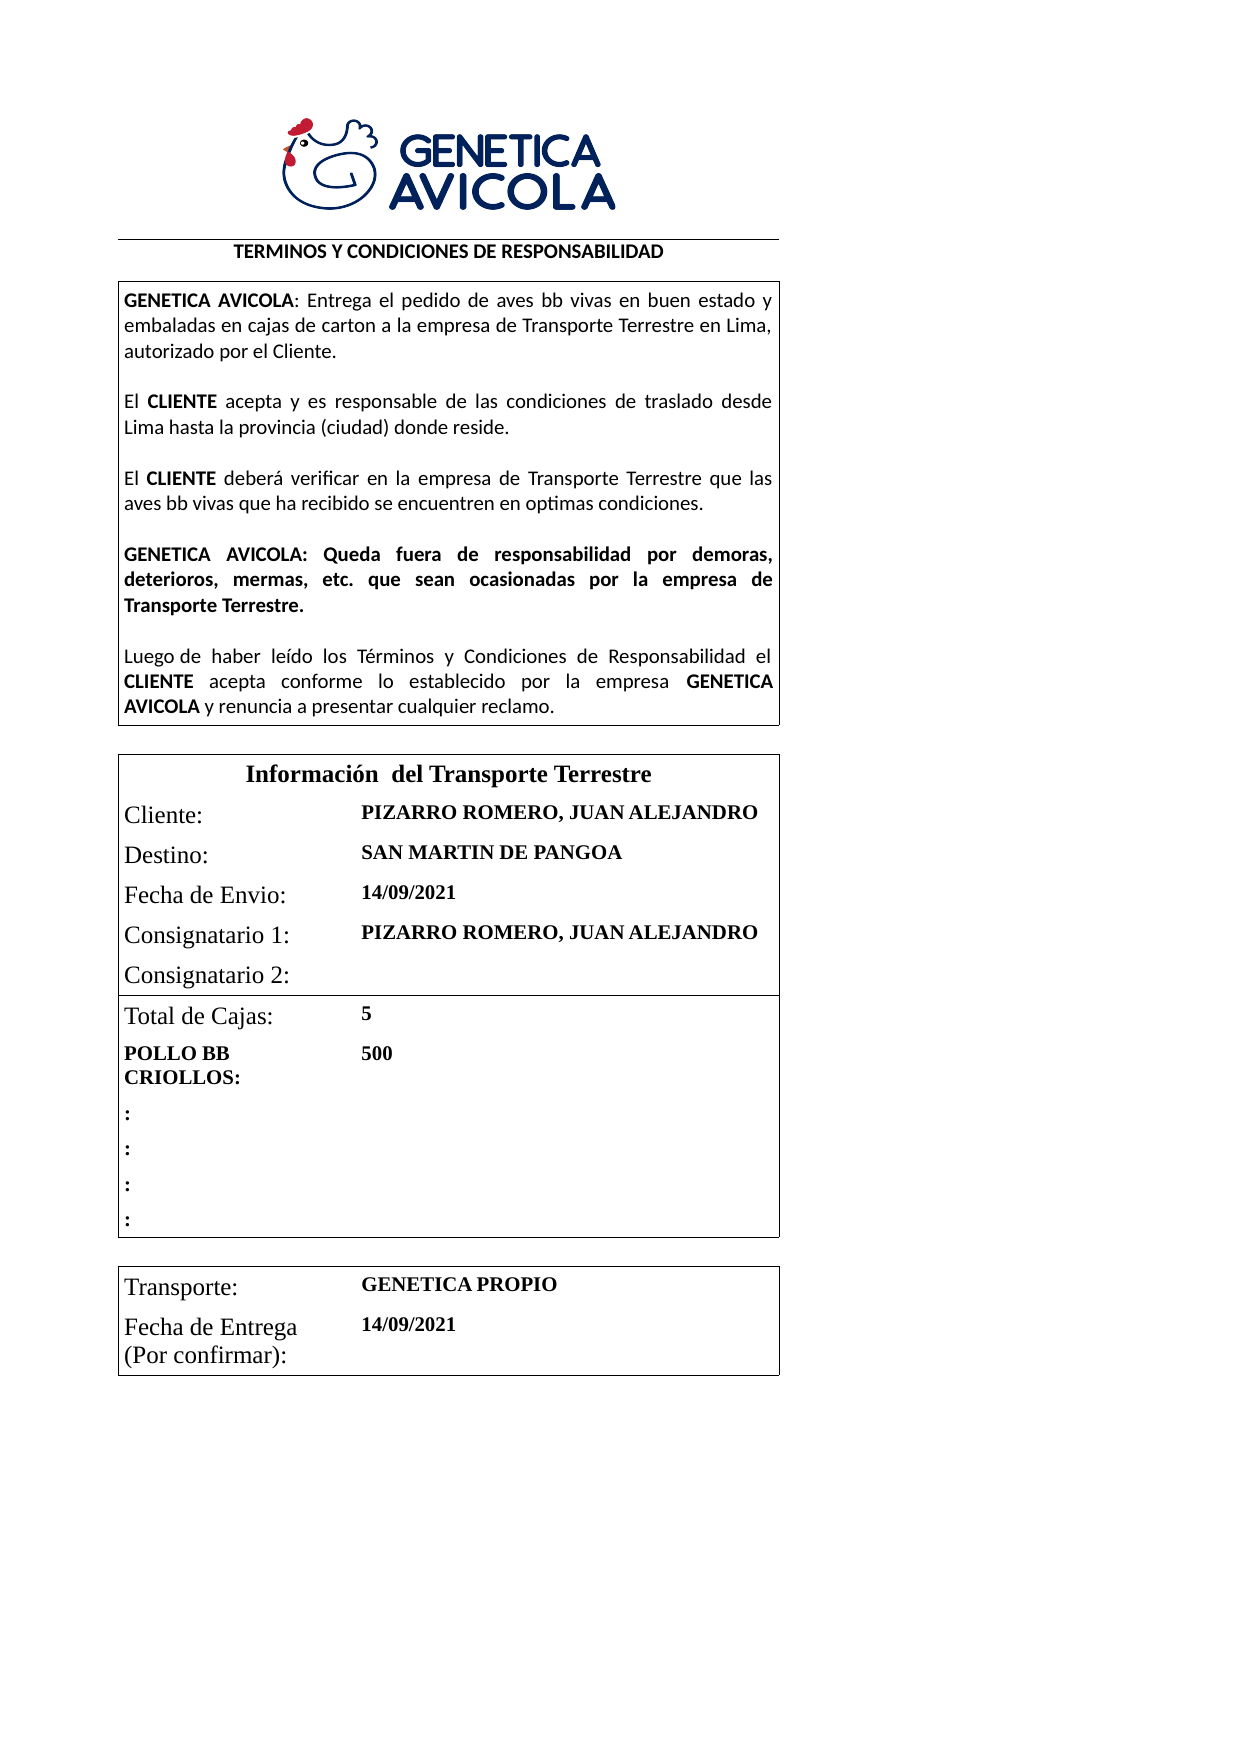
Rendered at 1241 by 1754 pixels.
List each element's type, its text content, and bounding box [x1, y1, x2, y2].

table_cell 5 [356, 996, 779, 1035]
table_cell Transporte: [119, 1267, 356, 1306]
table_cell GENETICA AVICOLA: Entrega el pedido de aves bb vivas en buen estado y embaladas en cajas de carton a la empresa de Transporte Terrestre en Lima, autorizado por el Cliente. El CLIENTE acepta y es responsable de las condiciones de traslado desde Lima hasta la provincia (ciudad) donde reside. El CLIENTE deberá verificar en la empresa de Transporte Terrestre que las aves bb vivas que ha recibido se encuentren en optimas condiciones. GENETICA AVICOLA: Queda fuera de responsabilidad por demoras, deterioros, mermas, etc. que sean ocasionadas por la empresa de Transporte Terrestre. Luego de haber leído los Términos y Condiciones de Responsabilidad el CLIENTE acepta conforme lo establecido por la empresa GENETICA AVICOLA y renuncia a presentar cualquier reclamo. [119, 282, 779, 725]
table_cell Consignatario 1: [119, 915, 356, 955]
table_cell [356, 1166, 779, 1201]
table_cell : [119, 1095, 356, 1130]
table_cell : [119, 1166, 356, 1201]
table_cell [118, 1238, 356, 1266]
table_cell Cliente: [119, 794, 356, 834]
table_cell POLLO BB CRIOLLOS: [119, 1035, 356, 1095]
table_cell Fecha de Entrega (Por confirmar): [119, 1306, 356, 1375]
table_cell [356, 955, 779, 995]
table_header Información del Transporte Terrestre [119, 755, 779, 794]
table_cell PIZARRO ROMERO, JUAN ALEJANDRO [356, 794, 779, 834]
table_cell SAN MARTIN DE PANGOA [356, 834, 779, 874]
table_cell 14/09/2021 [356, 874, 779, 914]
table_cell [356, 1130, 779, 1166]
table_cell [356, 1238, 779, 1266]
table_cell : [119, 1130, 356, 1166]
table_cell Fecha de Envio: [119, 874, 356, 914]
table_cell 500 [356, 1035, 779, 1095]
table_cell Consignatario 2: [119, 955, 356, 995]
table_header TERMINOS Y CONDICIONES DE RESPONSABILIDAD [118, 240, 779, 281]
table_cell [356, 1201, 779, 1237]
table_cell Destino: [119, 834, 356, 874]
table_cell PIZARRO ROMERO, JUAN ALEJANDRO [356, 915, 779, 955]
table_cell GENETICA PROPIO [356, 1267, 779, 1306]
picture [282, 118, 616, 210]
table_cell 14/09/2021 [356, 1306, 779, 1375]
table_cell Total de Cajas: [119, 996, 356, 1035]
table_cell : [119, 1201, 356, 1237]
table_cell [356, 1095, 779, 1130]
